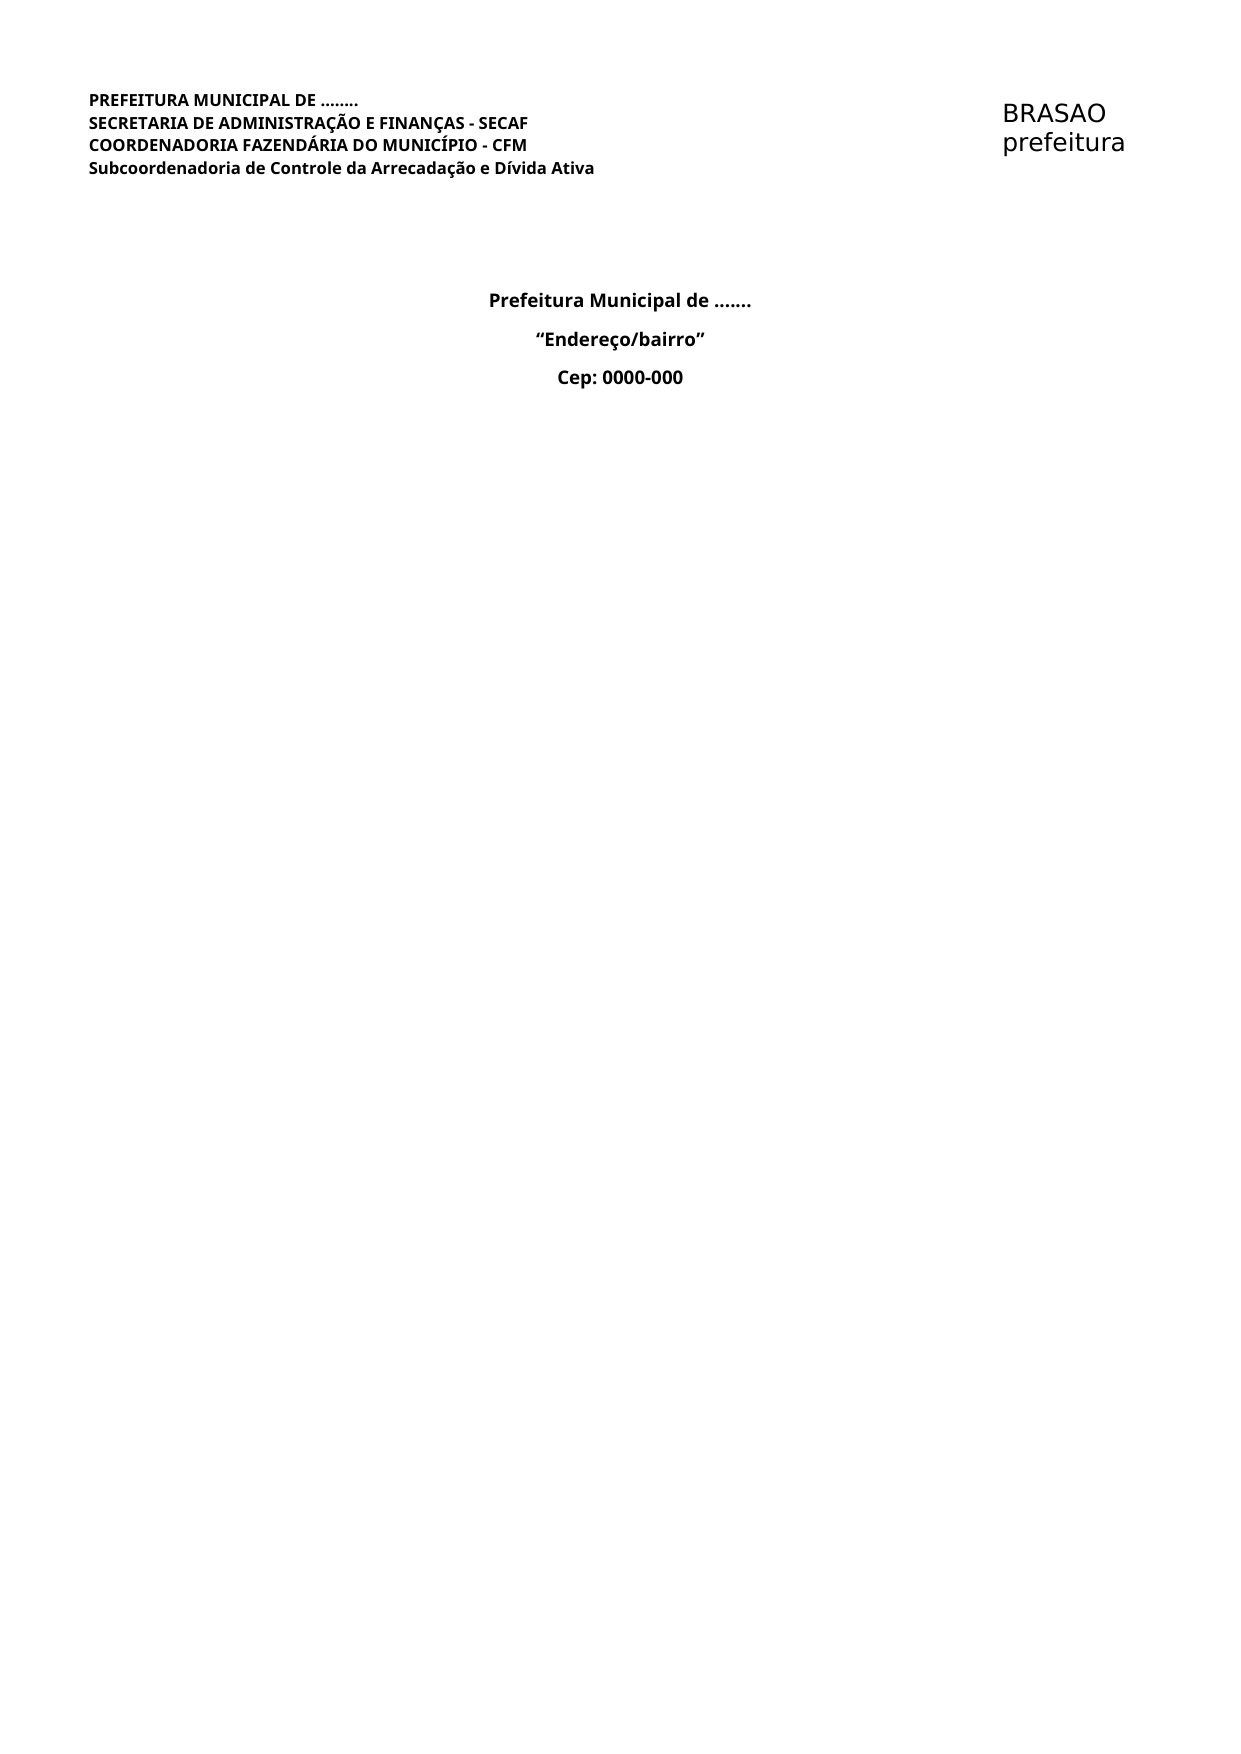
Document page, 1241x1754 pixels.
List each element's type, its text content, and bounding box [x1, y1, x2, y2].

text Prefeitura Municipal de ....... “Endereço/bairro” Cep: 0000-000 [88, 288, 1152, 390]
